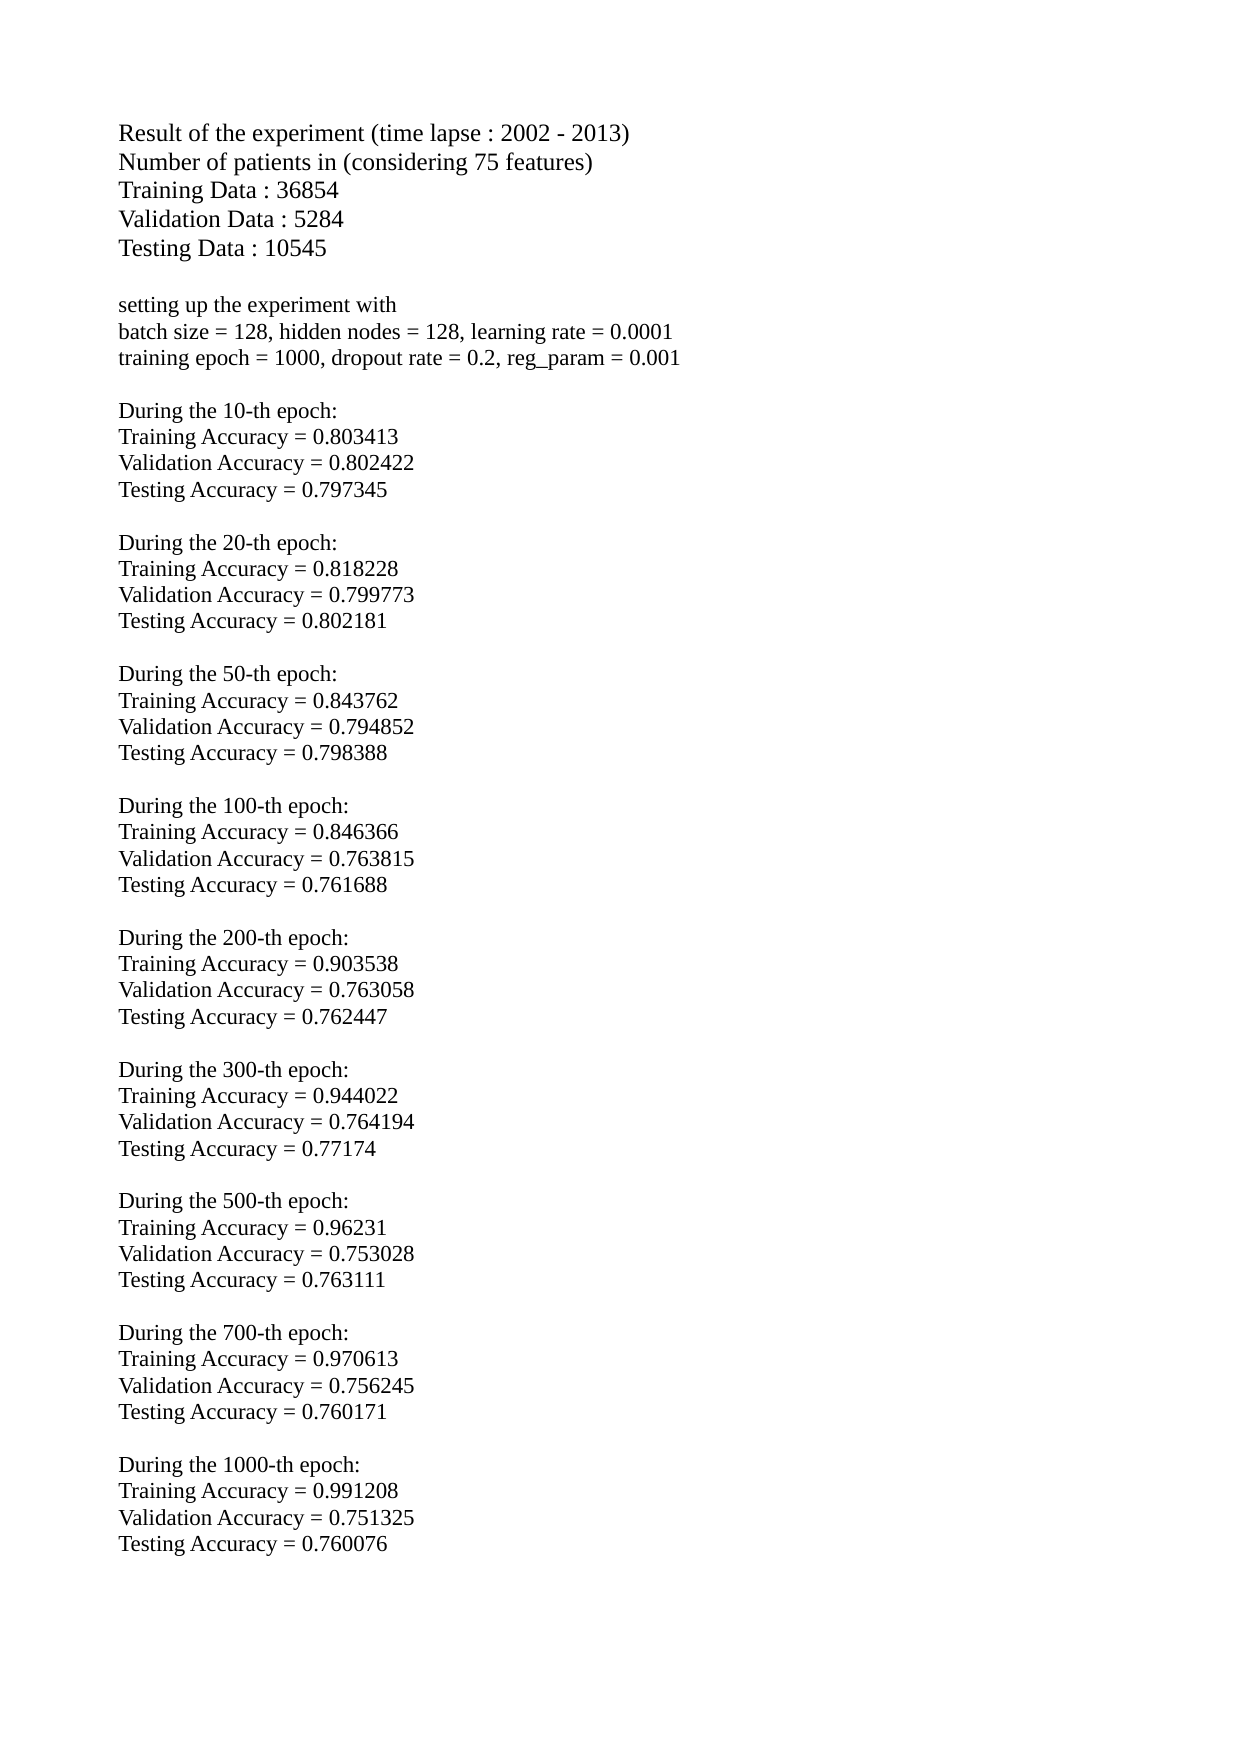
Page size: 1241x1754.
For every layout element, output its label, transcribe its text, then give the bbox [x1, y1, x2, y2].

text Testing Accuracy = 0.802181 [118, 608, 1122, 634]
text During the 100-th epoch: [118, 792, 1122, 818]
text During the 1000-th epoch: [118, 1451, 1122, 1477]
text Testing Accuracy = 0.798388 [118, 739, 1122, 766]
text Validation Accuracy = 0.756245 [118, 1372, 1122, 1398]
text Validation Accuracy = 0.753028 [118, 1240, 1122, 1266]
text During the 20-th epoch: [118, 528, 1122, 555]
text During the 500-th epoch: [118, 1187, 1122, 1214]
text Training Accuracy = 0.903538 [118, 950, 1122, 977]
text Validation Accuracy = 0.763815 [118, 845, 1122, 871]
text Training Accuracy = 0.970613 [118, 1346, 1122, 1372]
text Validation Accuracy = 0.763058 [118, 977, 1122, 1003]
text Training Accuracy = 0.818228 [118, 555, 1122, 581]
text During the 700-th epoch: [118, 1319, 1122, 1346]
text Training Accuracy = 0.803413 [118, 423, 1122, 449]
text Training Accuracy = 0.843762 [118, 687, 1122, 713]
text Validation Accuracy = 0.802422 [118, 449, 1122, 476]
text setting up the experiment with [118, 291, 1122, 318]
text Validation Accuracy = 0.751325 [118, 1504, 1122, 1530]
text Testing Accuracy = 0.760171 [118, 1398, 1122, 1424]
text Validation Accuracy = 0.799773 [118, 581, 1122, 608]
text Training Accuracy = 0.846366 [118, 818, 1122, 845]
text Validation Accuracy = 0.794852 [118, 713, 1122, 739]
text Testing Accuracy = 0.797345 [118, 476, 1122, 502]
text During the 10-th epoch: [118, 397, 1122, 423]
text Testing Accuracy = 0.762447 [118, 1003, 1122, 1029]
text Testing Accuracy = 0.760076 [118, 1530, 1122, 1556]
text Validation Accuracy = 0.764194 [118, 1108, 1122, 1135]
text Training Accuracy = 0.991208 [118, 1477, 1122, 1504]
text Training Accuracy = 0.96231 [118, 1214, 1122, 1240]
text batch size = 128, hidden nodes = 128, learning rate = 0.0001 [118, 318, 1122, 344]
text Training Accuracy = 0.944022 [118, 1082, 1122, 1108]
text Testing Accuracy = 0.761688 [118, 871, 1122, 897]
text Testing Accuracy = 0.763111 [118, 1266, 1122, 1293]
text During the 50-th epoch: [118, 660, 1122, 687]
text During the 200-th epoch: [118, 924, 1122, 950]
text Testing Accuracy = 0.77174 [118, 1135, 1122, 1161]
text training epoch = 1000, dropout rate = 0.2, reg_param = 0.001 [118, 344, 1122, 370]
text During the 300-th epoch: [118, 1056, 1122, 1082]
